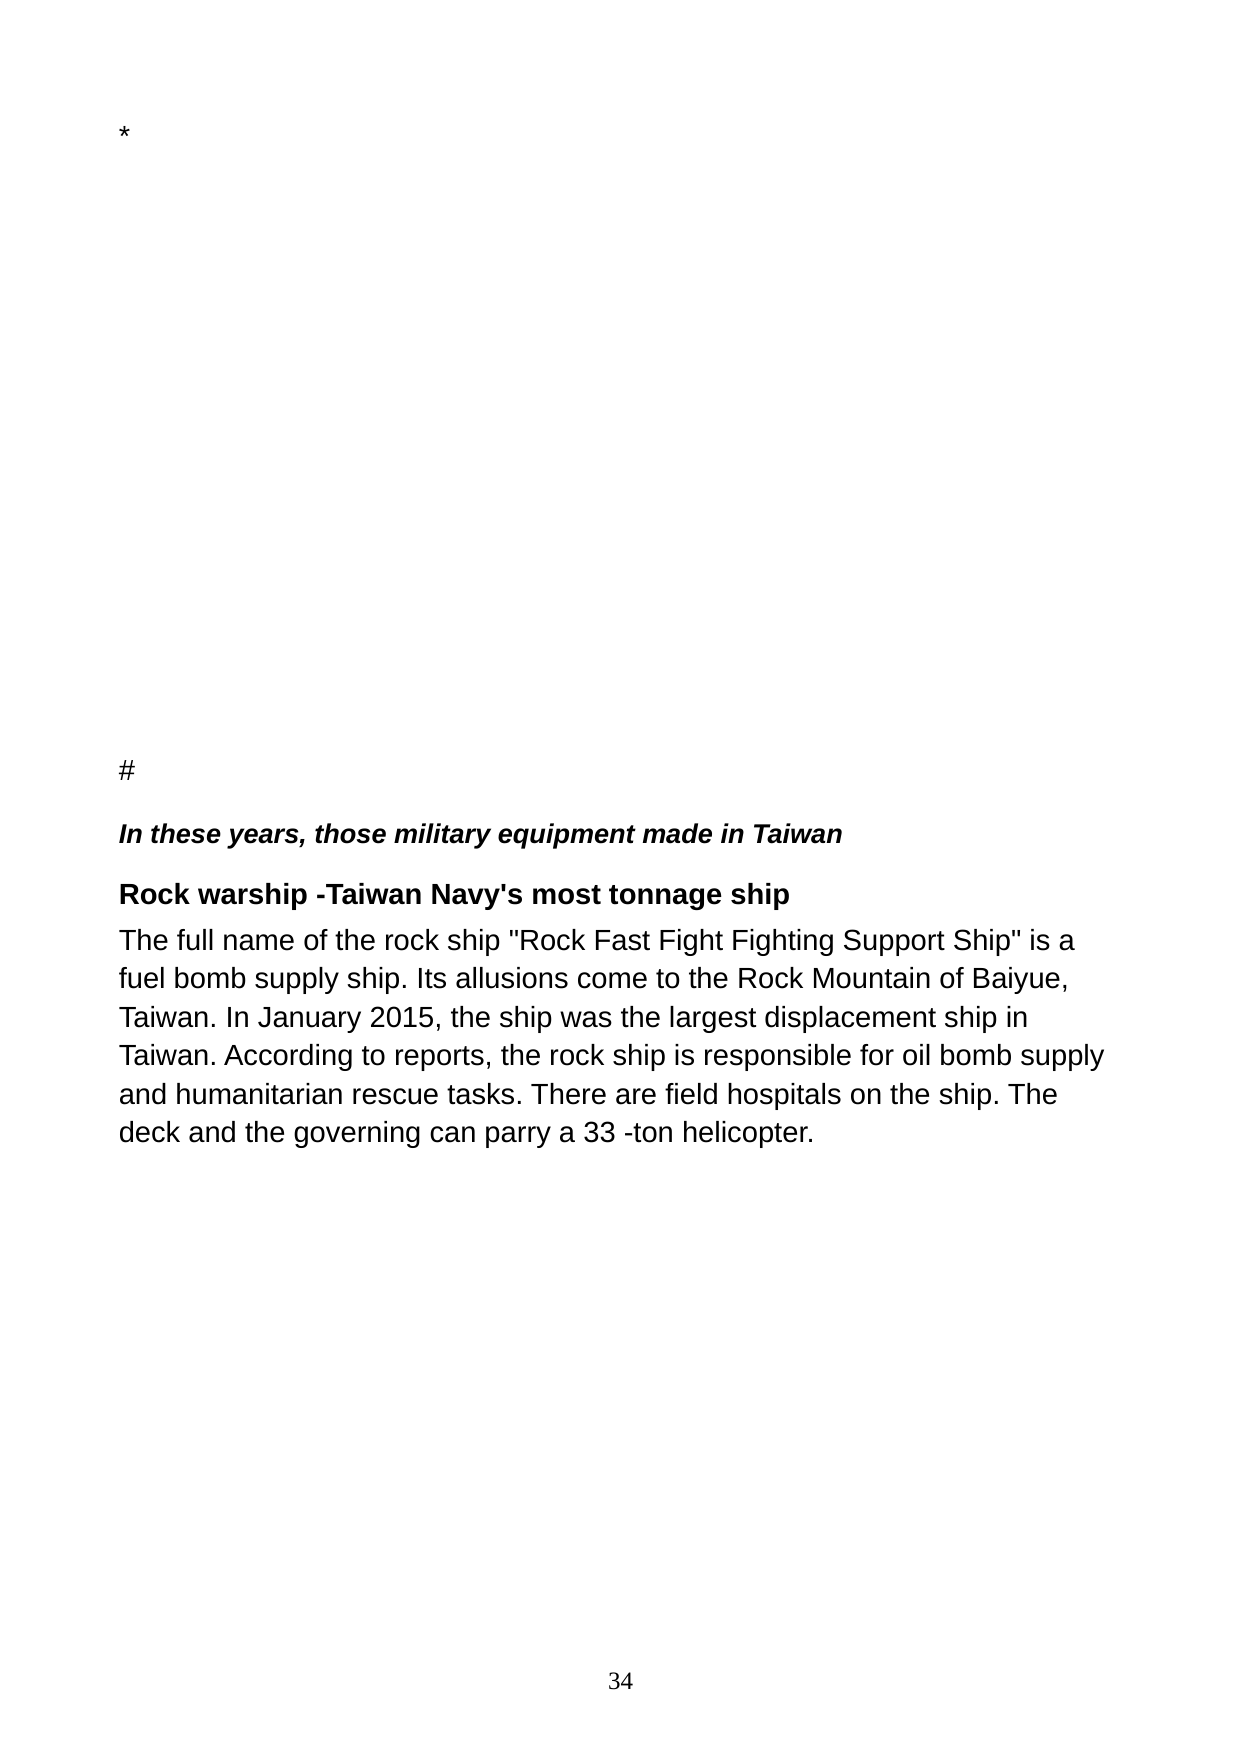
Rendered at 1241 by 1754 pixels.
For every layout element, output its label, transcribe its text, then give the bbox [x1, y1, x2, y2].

text The full name of the rock ship "Rock Fast Fight Fighting Support Ship" is a fuel bomb supply ship. Its allusions come to the Rock Mountain of Baiyue, Taiwan. In January 2015, the ship was the largest displacement ship in Taiwan. According to reports, the rock ship is responsible for oil bomb supply and humanitarian rescue tasks. There are field hospitals on the ship. The deck and the governing can parry a 33 -ton helicopter. [118, 923, 1122, 1149]
subtitle In these years, those military equipment made in Taiwan [118, 818, 1122, 849]
subtitle Rock warship -Taiwan Navy's most tonnage ship [118, 877, 1122, 910]
text * # [118, 118, 1122, 786]
